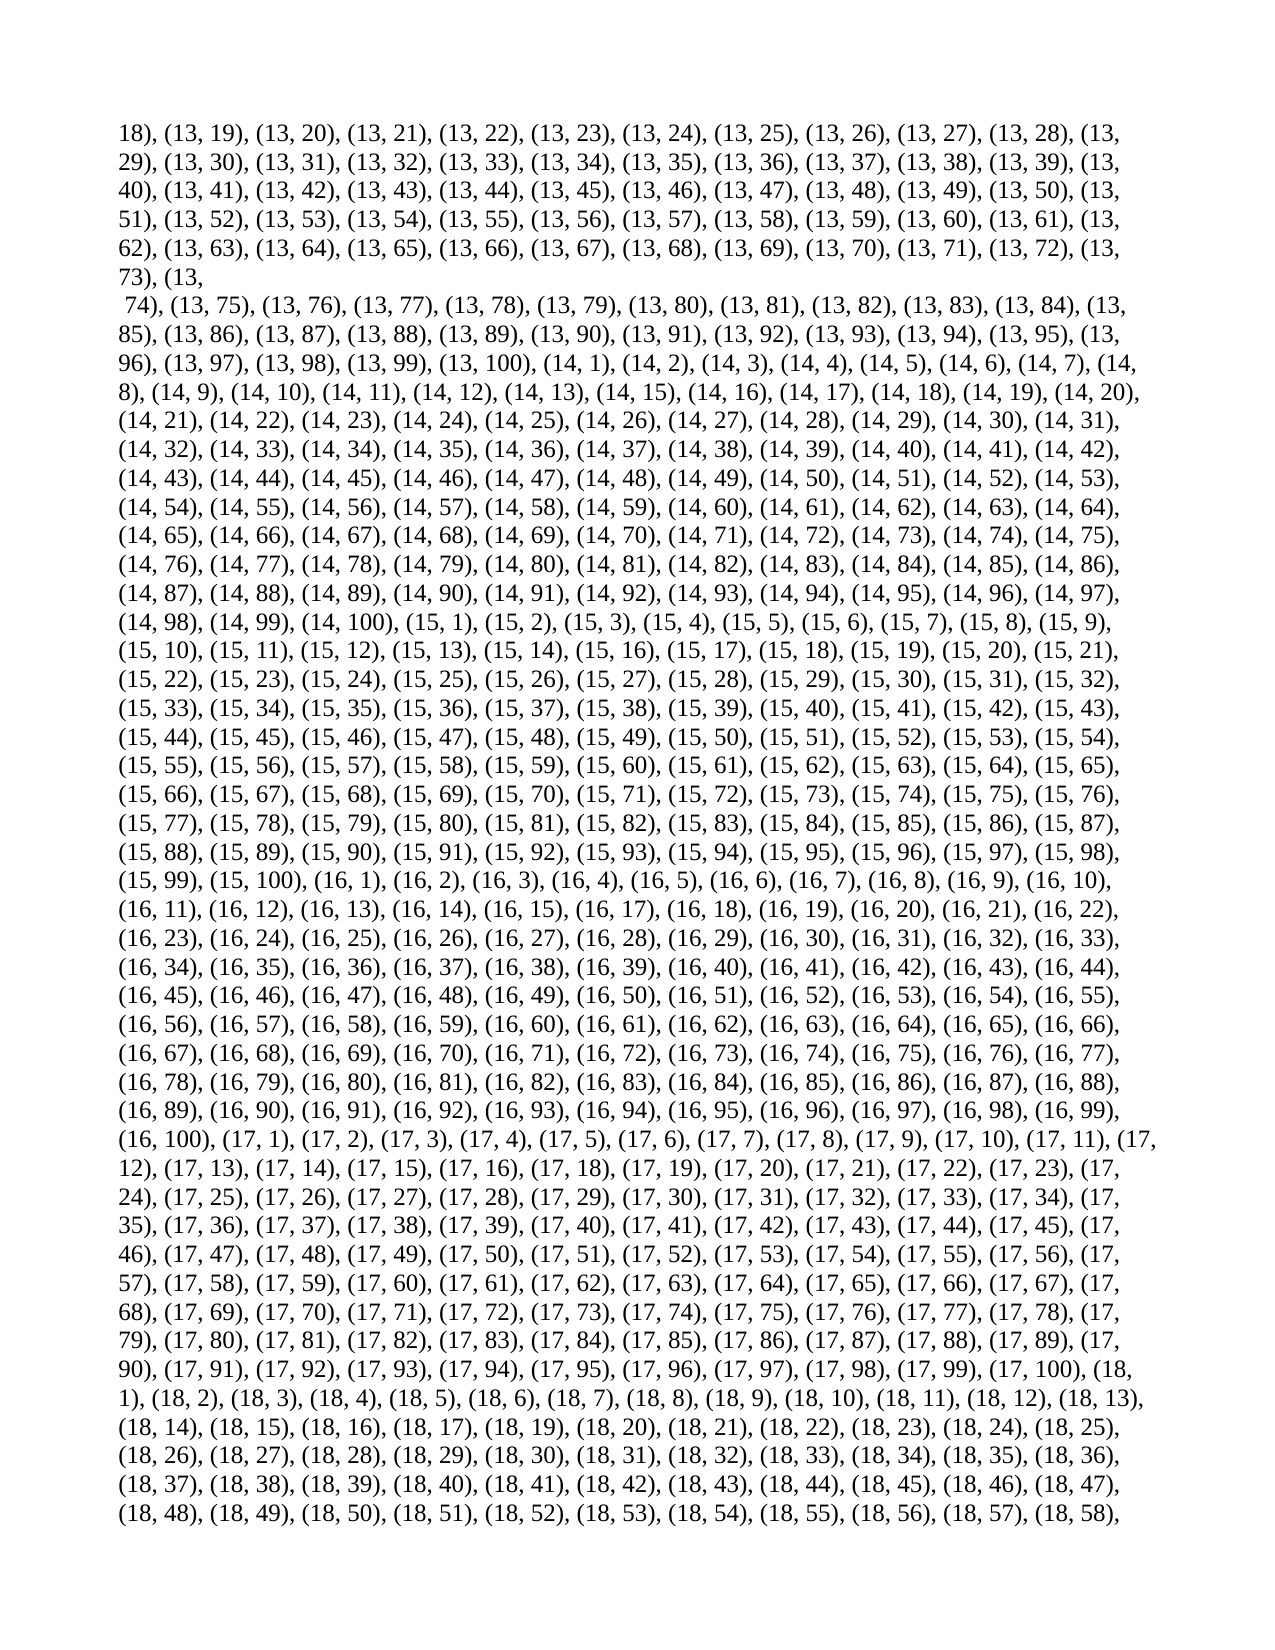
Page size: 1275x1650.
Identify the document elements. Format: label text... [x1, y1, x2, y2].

text 18), (13, 19), (13, 20), (13, 21), (13, 22), (13, 23), (13, 24), (13, 25), (13, 26), (13, 27), (13, 28), (13, 29), (13, 30), (13, 31), (13, 32), (13, 33), (13, 34), (13, 35), (13, 36), (13, 37), (13, 38), (13, 39), (13, 40), (13, 41), (13, 42), (13, 43), (13, 44), (13, 45), (13, 46), (13, 47), (13, 48), (13, 49), (13, 50), (13, 51), (13, 52), (13, 53), (13, 54), (13, 55), (13, 56), (13, 57), (13, 58), (13, 59), (13, 60), (13, 61), (13, 62), (13, 63), (13, 64), (13, 65), (13, 66), (13, 67), (13, 68), (13, 69), (13, 70), (13, 71), (13, 72), (13, 73), (13, [118, 118, 1157, 291]
text 74), (13, 75), (13, 76), (13, 77), (13, 78), (13, 79), (13, 80), (13, 81), (13, 82), (13, 83), (13, 84), (13, 85), (13, 86), (13, 87), (13, 88), (13, 89), (13, 90), (13, 91), (13, 92), (13, 93), (13, 94), (13, 95), (13, 96), (13, 97), (13, 98), (13, 99), (13, 100), (14, 1), (14, 2), (14, 3), (14, 4), (14, 5), (14, 6), (14, 7), (14, 8), (14, 9), (14, 10), (14, 11), (14, 12), (14, 13), (14, 15), (14, 16), (14, 17), (14, 18), (14, 19), (14, 20), (14, 21), (14, 22), (14, 23), (14, 24), (14, 25), (14, 26), (14, 27), (14, 28), (14, 29), (14, 30), (14, 31), (14, 32), (14, 33), (14, 34), (14, 35), (14, 36), (14, 37), (14, 38), (14, 39), (14, 40), (14, 41), (14, 42), (14, 43), (14, 44), (14, 45), (14, 46), (14, 47), (14, 48), (14, 49), (14, 50), (14, 51), (14, 52), (14, 53), (14, 54), (14, 55), (14, 56), (14, 57), (14, 58), (14, 59), (14, 60), (14, 61), (14, 62), (14, 63), (14, 64), (14, 65), (14, 66), (14, 67), (14, 68), (14, 69), (14, 70), (14, 71), (14, 72), (14, 73), (14, 74), (14, 75), (14, 76), (14, 77), (14, 78), (14, 79), (14, 80), (14, 81), (14, 82), (14, 83), (14, 84), (14, 85), (14, 86), (14, 87), (14, 88), (14, 89), (14, 90), (14, 91), (14, 92), (14, 93), (14, 94), (14, 95), (14, 96), (14, 97), (14, 98), (14, 99), (14, 100), (15, 1), (15, 2), (15, 3), (15, 4), (15, 5), (15, 6), (15, 7), (15, 8), (15, 9), (15, 10), (15, 11), (15, 12), (15, 13), (15, 14), (15, 16), (15, 17), (15, 18), (15, 19), (15, 20), (15, 21), (15, 22), (15, 23), (15, 24), (15, 25), (15, 26), (15, 27), (15, 28), (15, 29), (15, 30), (15, 31), (15, 32), (15, 33), (15, 34), (15, 35), (15, 36), (15, 37), (15, 38), (15, 39), (15, 40), (15, 41), (15, 42), (15, 43), (15, 44), (15, 45), (15, 46), (15, 47), (15, 48), (15, 49), (15, 50), (15, 51), (15, 52), (15, 53), (15, 54), (15, 55), (15, 56), (15, 57), (15, 58), (15, 59), (15, 60), (15, 61), (15, 62), (15, 63), (15, 64), (15, 65), (15, 66), (15, 67), (15, 68), (15, 69), (15, 70), (15, 71), (15, 72), (15, 73), (15, 74), (15, 75), (15, 76), (15, 77), (15, 78), (15, 79), (15, 80), (15, 81), (15, 82), (15, 83), (15, 84), (15, 85), (15, 86), (15, 87), (15, 88), (15, 89), (15, 90), (15, 91), (15, 92), (15, 93), (15, 94), (15, 95), (15, 96), (15, 97), (15, 98), (15, 99), (15, 100), (16, 1), (16, 2), (16, 3), (16, 4), (16, 5), (16, 6), (16, 7), (16, 8), (16, 9), (16, 10), (16, 11), (16, 12), (16, 13), (16, 14), (16, 15), (16, 17), (16, 18), (16, 19), (16, 20), (16, 21), (16, 22), (16, 23), (16, 24), (16, 25), (16, 26), (16, 27), (16, 28), (16, 29), (16, 30), (16, 31), (16, 32), (16, 33), (16, 34), (16, 35), (16, 36), (16, 37), (16, 38), (16, 39), (16, 40), (16, 41), (16, 42), (16, 43), (16, 44), (16, 45), (16, 46), (16, 47), (16, 48), (16, 49), (16, 50), (16, 51), (16, 52), (16, 53), (16, 54), (16, 55), (16, 56), (16, 57), (16, 58), (16, 59), (16, 60), (16, 61), (16, 62), (16, 63), (16, 64), (16, 65), (16, 66), (16, 67), (16, 68), (16, 69), (16, 70), (16, 71), (16, 72), (16, 73), (16, 74), (16, 75), (16, 76), (16, 77), (16, 78), (16, 79), (16, 80), (16, 81), (16, 82), (16, 83), (16, 84), (16, 85), (16, 86), (16, 87), (16, 88), (16, 89), (16, 90), (16, 91), (16, 92), (16, 93), (16, 94), (16, 95), (16, 96), (16, 97), (16, 98), (16, 99), (16, 100), (17, 1), (17, 2), (17, 3), (17, 4), (17, 5), (17, 6), (17, 7), (17, 8), (17, 9), (17, 10), (17, 11), (17, 12), (17, 13), (17, 14), (17, 15), (17, 16), (17, 18), (17, 19), (17, 20), (17, 21), (17, 22), (17, 23), (17, 24), (17, 25), (17, 26), (17, 27), (17, 28), (17, 29), (17, 30), (17, 31), (17, 32), (17, 33), (17, 34), (17, 35), (17, 36), (17, 37), (17, 38), (17, 39), (17, 40), (17, 41), (17, 42), (17, 43), (17, 44), (17, 45), (17, 46), (17, 47), (17, 48), (17, 49), (17, 50), (17, 51), (17, 52), (17, 53), (17, 54), (17, 55), (17, 56), (17, 57), (17, 58), (17, 59), (17, 60), (17, 61), (17, 62), (17, 63), (17, 64), (17, 65), (17, 66), (17, 67), (17, 68), (17, 69), (17, 70), (17, 71), (17, 72), (17, 73), (17, 74), (17, 75), (17, 76), (17, 77), (17, 78), (17, 79), (17, 80), (17, 81), (17, 82), (17, 83), (17, 84), (17, 85), (17, 86), (17, 87), (17, 88), (17, 89), (17, 90), (17, 91), (17, 92), (17, 93), (17, 94), (17, 95), (17, 96), (17, 97), (17, 98), (17, 99), (17, 100), (18, 1), (18, 2), (18, 3), (18, 4), (18, 5), (18, 6), (18, 7), (18, 8), (18, 9), (18, 10), (18, 11), (18, 12), (18, 13), (18, 14), (18, 15), (18, 16), (18, 17), (18, 19), (18, 20), (18, 21), (18, 22), (18, 23), (18, 24), (18, 25), (18, 26), (18, 27), (18, 28), (18, 29), (18, 30), (18, 31), (18, 32), (18, 33), (18, 34), (18, 35), (18, 36), (18, 37), (18, 38), (18, 39), (18, 40), (18, 41), (18, 42), (18, 43), (18, 44), (18, 45), (18, 46), (18, 47), (18, 48), (18, 49), (18, 50), (18, 51), (18, 52), (18, 53), (18, 54), (18, 55), (18, 56), (18, 57), (18, 58), [118, 291, 1157, 1527]
